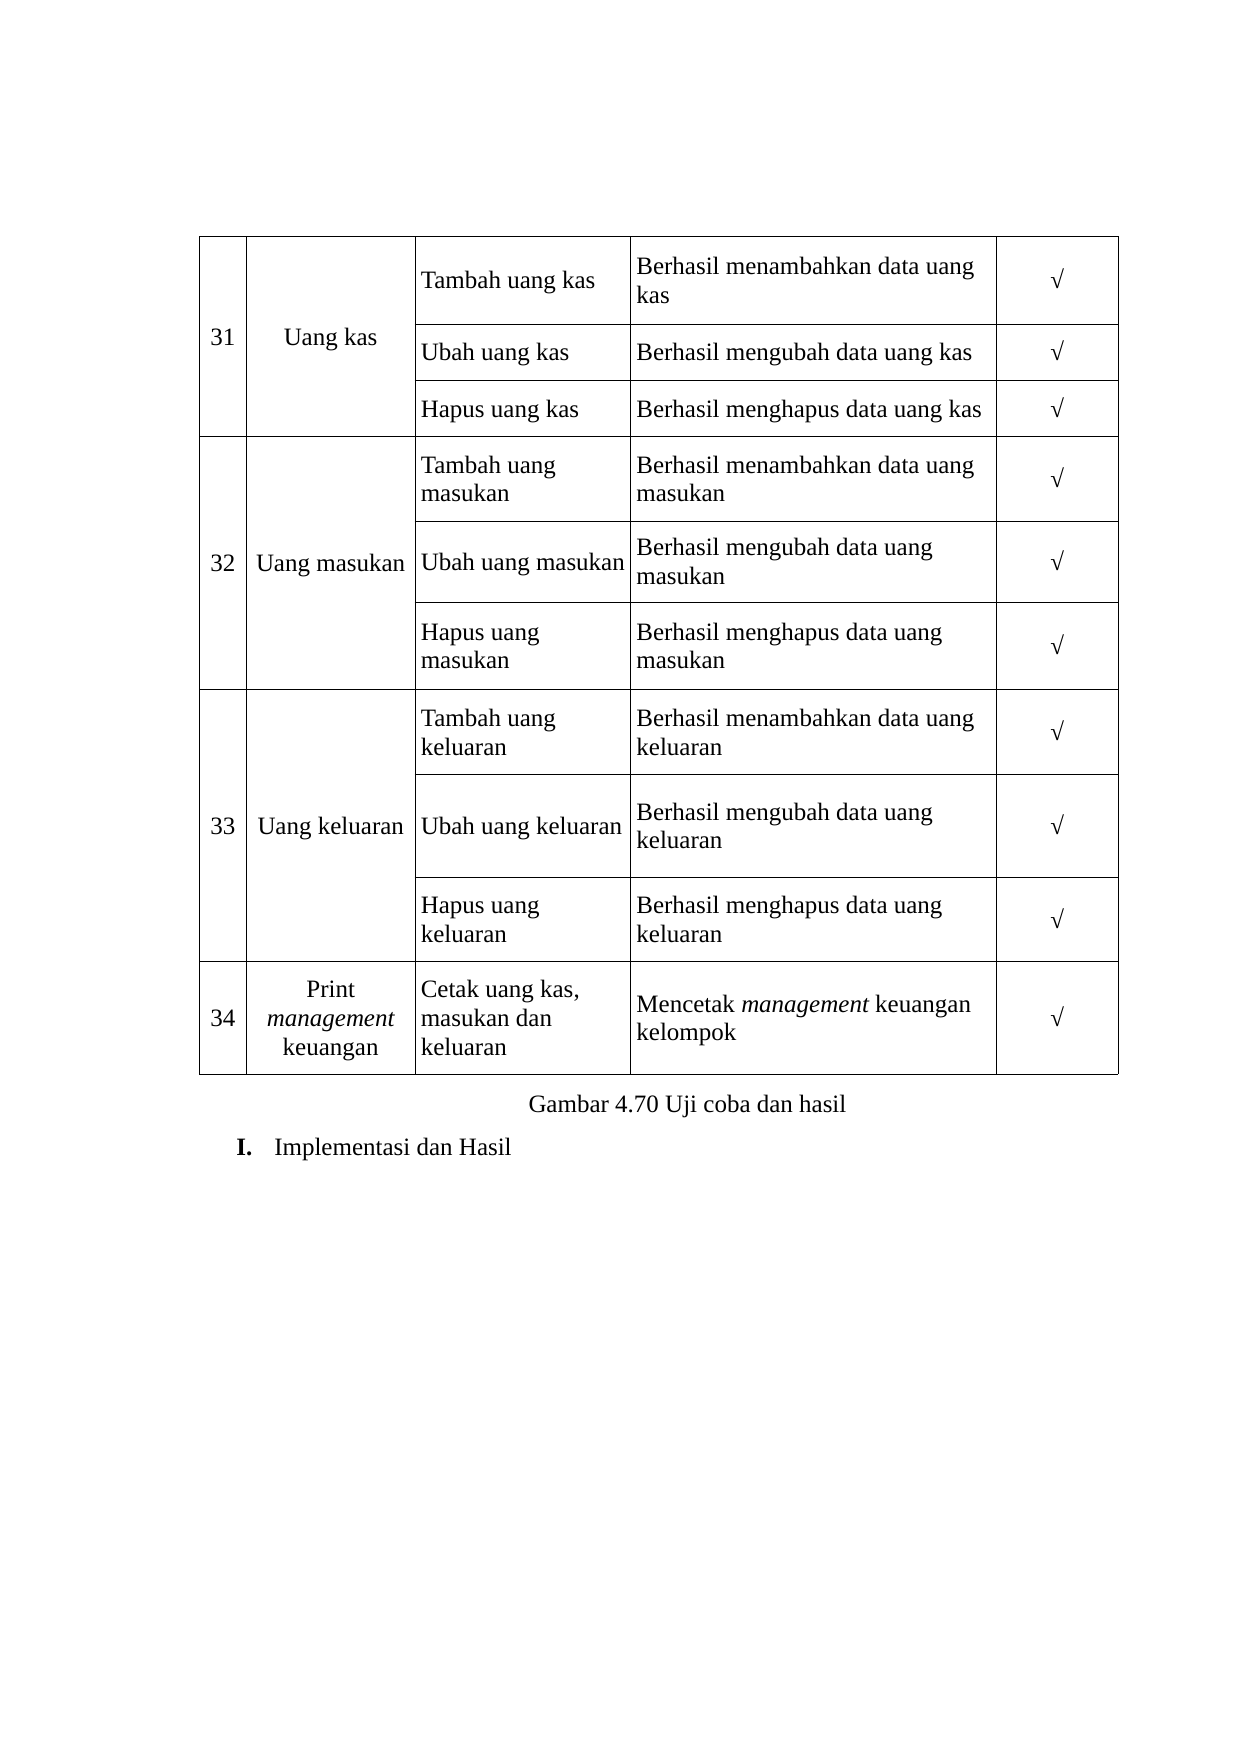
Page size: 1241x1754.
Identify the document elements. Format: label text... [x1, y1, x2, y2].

table_cell √ [997, 437, 1118, 521]
table_cell Berhasil mengubah data uang keluaran [631, 775, 996, 877]
table_cell √ [997, 381, 1118, 436]
table_cell √ [997, 237, 1118, 324]
table_cell Uang masukan [247, 437, 415, 689]
table_cell 31 [200, 237, 246, 436]
table_cell Hapus uang keluaran [416, 878, 630, 961]
table_cell Ubah uang kas [416, 325, 630, 380]
table_cell Berhasil mengubah data uang masukan [631, 522, 996, 602]
table_cell Berhasil menghapus data uang keluaran [631, 878, 996, 961]
table_cell 33 [200, 690, 246, 961]
table_cell Hapus uang kas [416, 381, 630, 436]
table_cell √ [997, 690, 1118, 774]
table_cell √ [997, 962, 1118, 1074]
table_cell Cetak uang kas, masukan dan keluaran [416, 962, 630, 1074]
table_cell Berhasil menambahkan data uang masukan [631, 437, 996, 521]
table_cell Berhasil mengubah data uang kas [631, 325, 996, 380]
table_cell √ [997, 325, 1118, 380]
table_cell Berhasil menghapus data uang masukan [631, 603, 996, 689]
table_cell Tambah uang kas [416, 237, 630, 324]
table_cell Uang kas [247, 237, 415, 436]
table_cell Berhasil menambahkan data uang kas [631, 237, 996, 324]
table_cell Tambah uang keluaran [416, 690, 630, 774]
table_cell 32 [200, 437, 246, 689]
table_cell 34 [200, 962, 246, 1074]
table_cell √ [997, 522, 1118, 602]
table_cell √ [997, 775, 1118, 877]
table_cell Tambah uang masukan [416, 437, 630, 521]
table_cell Hapus uang masukan [416, 603, 630, 689]
text Gambar 4.70 Uji coba dan hasil [311, 1089, 1063, 1118]
table_cell Uang keluaran [247, 690, 415, 961]
table_cell √ [997, 603, 1118, 689]
table_cell Ubah uang masukan [416, 522, 630, 602]
table_cell Berhasil menambahkan data uang keluaran [631, 690, 996, 774]
table_cell Mencetak management keuangan kelompok [631, 962, 996, 1074]
table_cell Print management keuangan [247, 962, 415, 1074]
table_cell Berhasil menghapus data uang kas [631, 381, 996, 436]
table_cell √ [997, 878, 1118, 961]
table_cell Ubah uang keluaran [416, 775, 630, 877]
list Implementasi dan Hasil [236, 1132, 1063, 1161]
